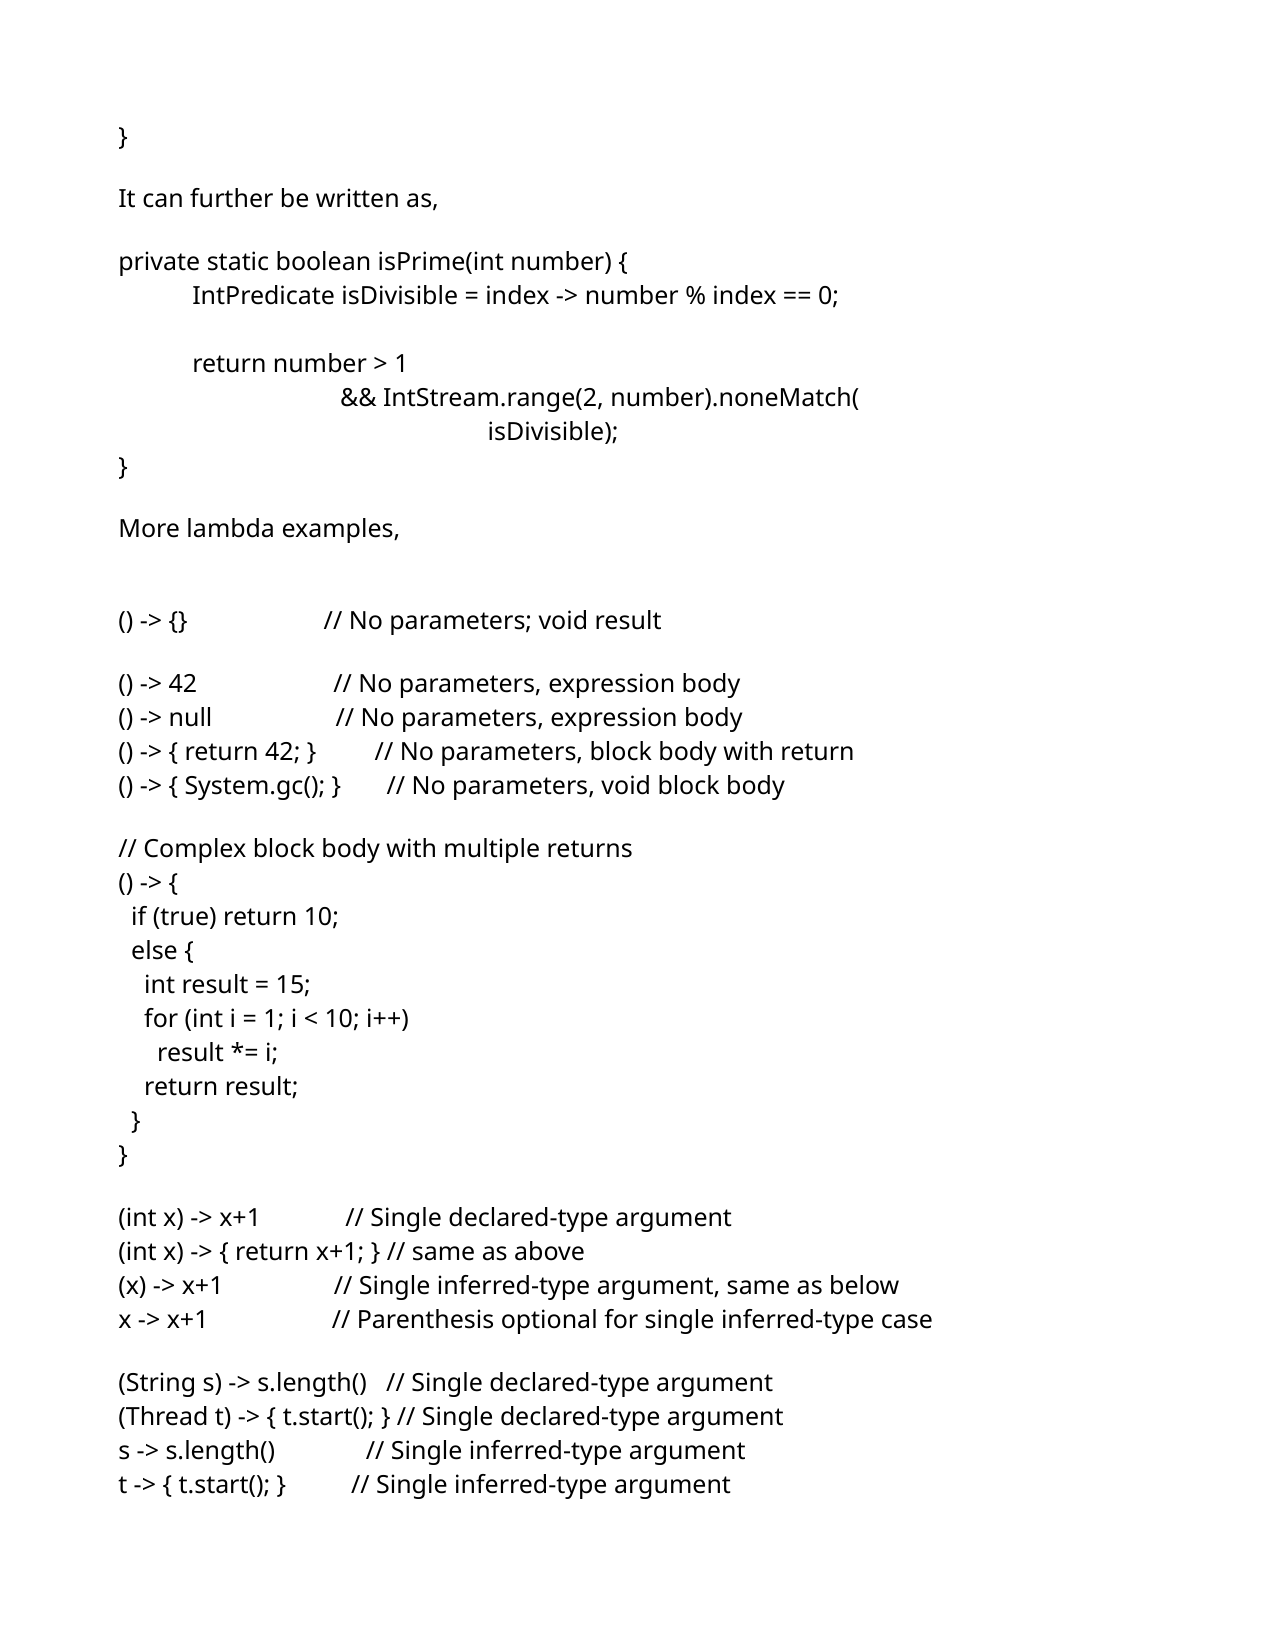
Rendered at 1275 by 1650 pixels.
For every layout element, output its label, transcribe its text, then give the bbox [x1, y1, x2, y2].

text (int x) -> x+1 // Single declared-type argument [118, 1200, 1157, 1234]
text // Complex block body with multiple returns [118, 830, 1157, 864]
text (String s) -> s.length() // Single declared-type argument [118, 1365, 1157, 1399]
text int result = 15; [118, 967, 1157, 1001]
text } [118, 118, 1157, 152]
text () -> { [118, 864, 1157, 898]
text } [118, 1137, 1157, 1171]
text return number > 1 [118, 346, 1157, 380]
text More lambda examples, [118, 511, 1157, 545]
text () -> { return 42; } // No parameters, block body with return [118, 733, 1157, 767]
text s -> s.length() // Single inferred-type argument [118, 1433, 1157, 1467]
text () -> {} // No parameters; void result [118, 602, 1157, 637]
text return result; [118, 1069, 1157, 1103]
text IntPredicate isDivisible = index -> number % index == 0; [118, 278, 1157, 312]
text () -> { System.gc(); } // No parameters, void block body [118, 767, 1157, 802]
text () -> null // No parameters, expression body [118, 699, 1157, 733]
text It can further be written as, [118, 181, 1157, 215]
text (int x) -> { return x+1; } // same as above [118, 1234, 1157, 1268]
text result *= i; [118, 1035, 1157, 1069]
text x -> x+1 // Parenthesis optional for single inferred-type case [118, 1302, 1157, 1336]
text isDivisible); [118, 414, 1157, 448]
text t -> { t.start(); } // Single inferred-type argument [118, 1467, 1157, 1501]
text for (int i = 1; i < 10; i++) [118, 1001, 1157, 1035]
text () -> 42 // No parameters, expression body [118, 665, 1157, 699]
text else { [118, 932, 1157, 967]
text } [118, 1103, 1157, 1137]
text (Thread t) -> { t.start(); } // Single declared-type argument [118, 1399, 1157, 1433]
text private static boolean isPrime(int number) { [118, 244, 1157, 278]
text && IntStream.range(2, number).noneMatch( [118, 380, 1157, 414]
text if (true) return 10; [118, 898, 1157, 932]
text } [118, 448, 1157, 482]
text (x) -> x+1 // Single inferred-type argument, same as below [118, 1268, 1157, 1302]
